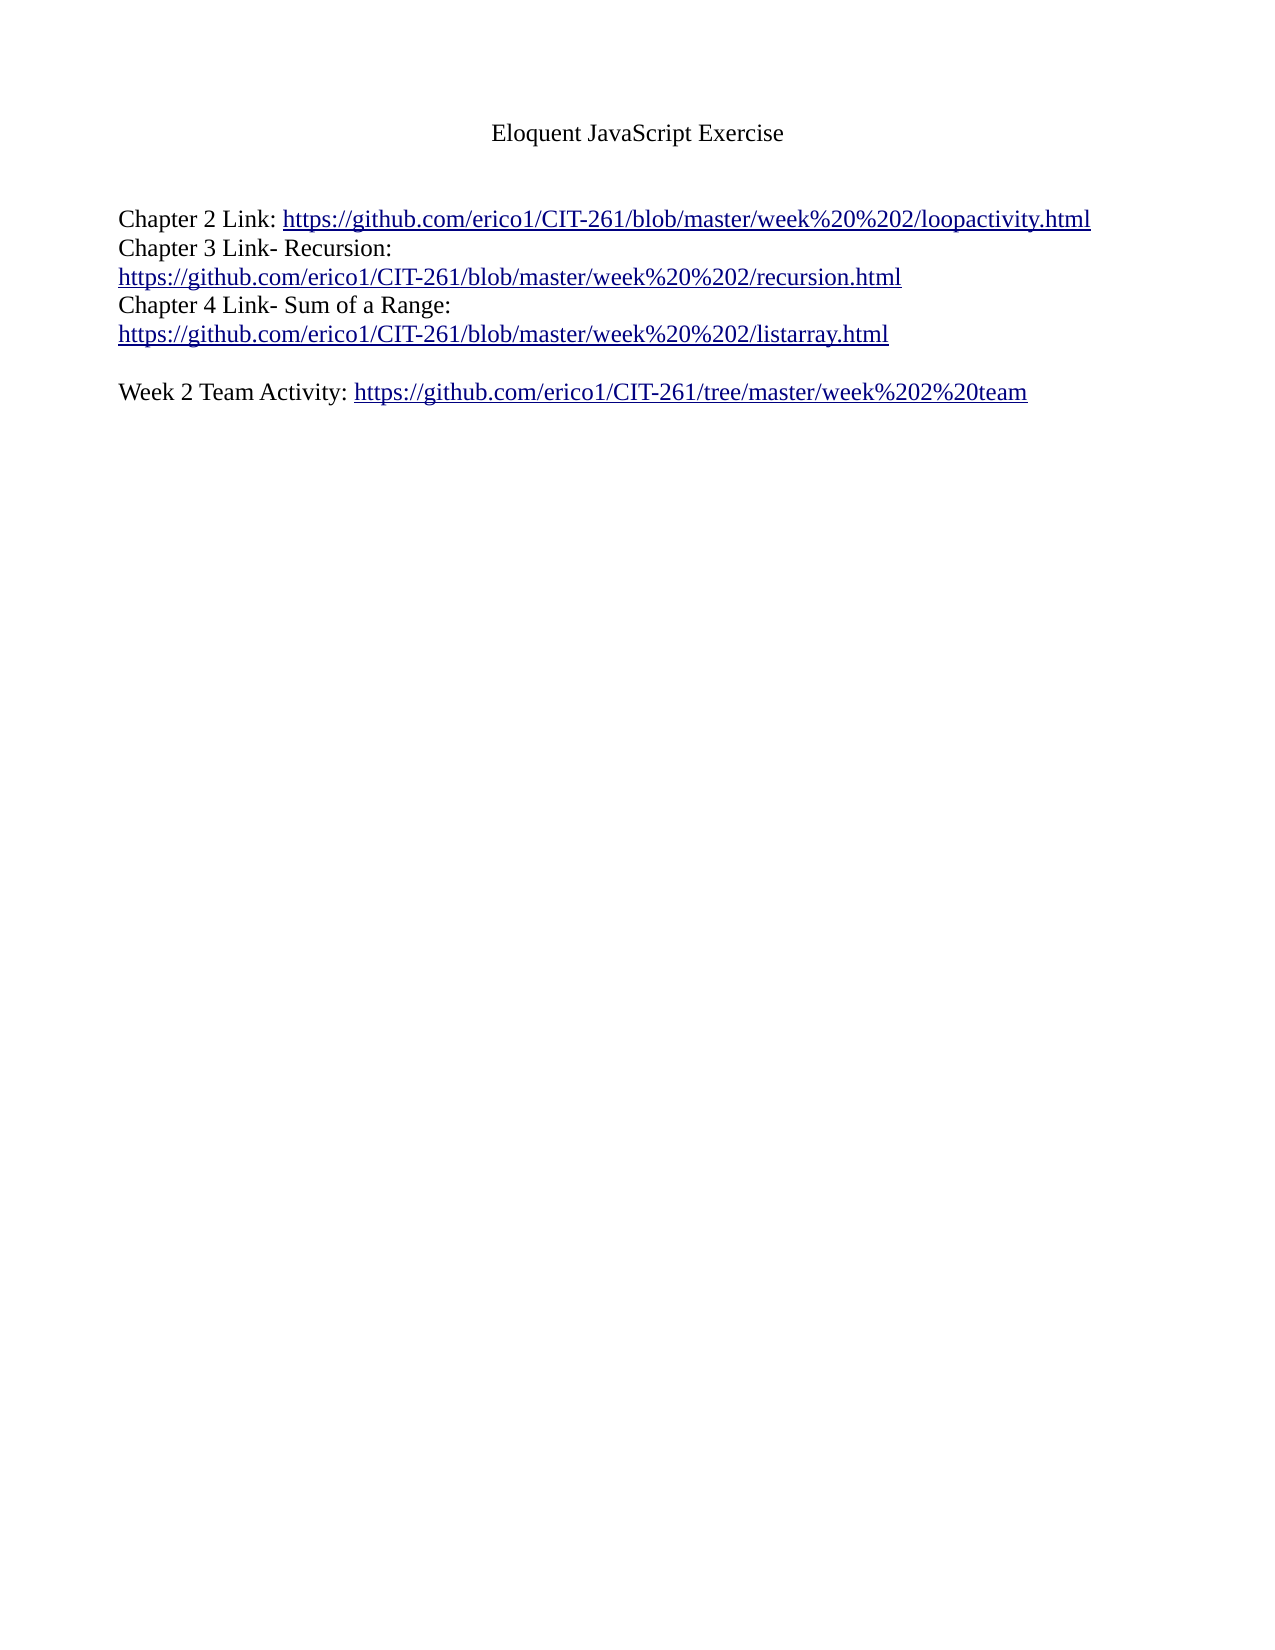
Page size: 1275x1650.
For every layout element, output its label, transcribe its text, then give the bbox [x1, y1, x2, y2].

text Eloquent JavaScript Exercise [118, 118, 1157, 147]
text Week 2 Team Activity: https://github.com/erico1/CIT-261/tree/master/week%202%20team [118, 377, 1157, 406]
text Chapter 2 Link: https://github.com/erico1/CIT-261/blob/master/week%20%202/loopactivity.html [118, 204, 1157, 233]
text Chapter 3 Link- Recursion: https://github.com/erico1/CIT-261/blob/master/week%20%202/recursion.html [118, 233, 1157, 291]
text Chapter 4 Link- Sum of a Range: https://github.com/erico1/CIT-261/blob/master/week%20%202/listarray.html [118, 291, 1157, 348]
